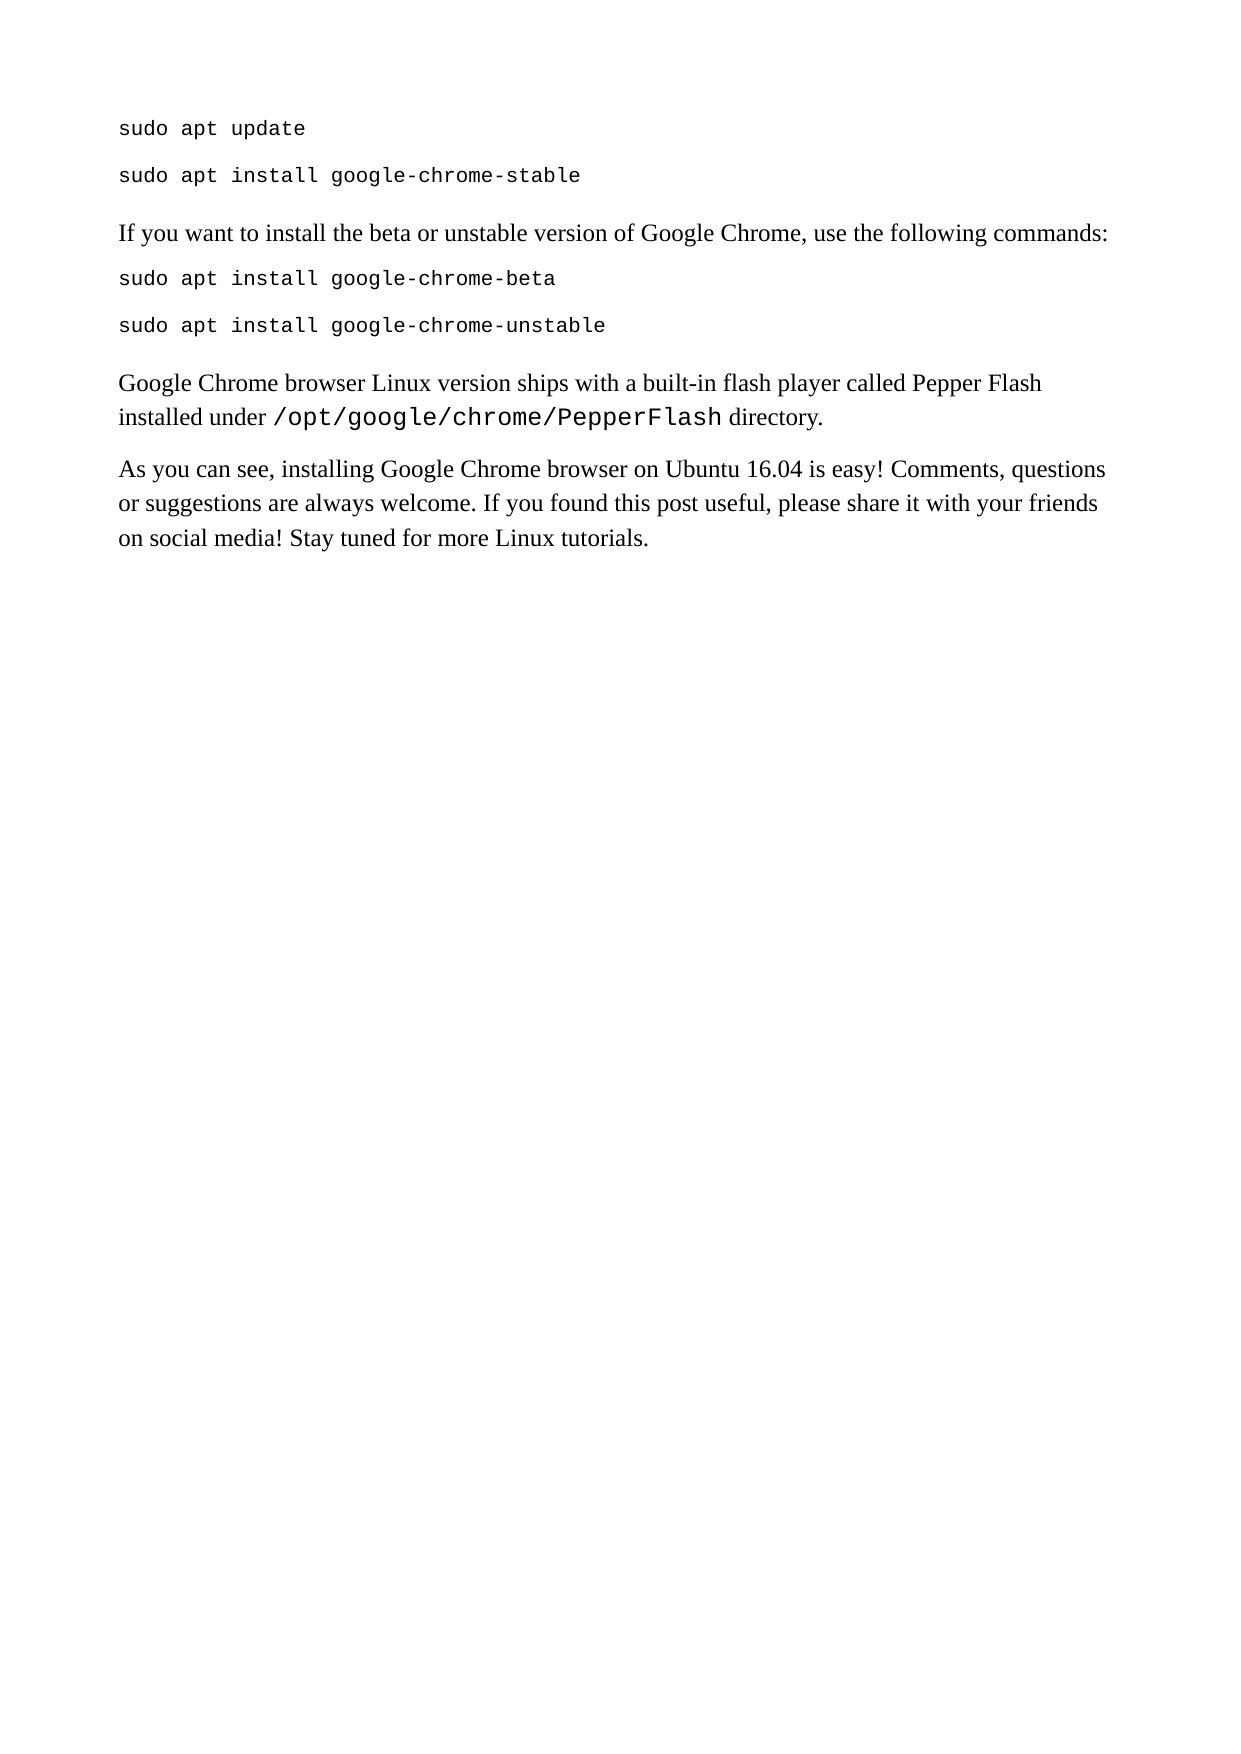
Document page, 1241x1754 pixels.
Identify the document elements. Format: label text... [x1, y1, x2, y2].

text sudo apt install google-chrome-unstable [118, 315, 1122, 338]
text sudo apt install google-chrome-stable [118, 165, 1122, 189]
text sudo apt update [118, 118, 1122, 142]
text If you want to install the beta or unstable version of Google Chrome, use the following commands: [118, 218, 1122, 247]
text As you can see, installing Google Chrome browser on Ubuntu 16.04 is easy! Comments, questions or suggestions are always welcome. If you found this post useful, please share it with your friends on social media! Stay tuned for more Linux tutorials. [118, 454, 1122, 552]
text sudo apt install google-chrome-beta [118, 268, 1122, 291]
text Google Chrome browser Linux version ships with a built-in flash player called Pepper Flash installed under /opt/google/chrome/PepperFlash directory. [118, 368, 1122, 433]
